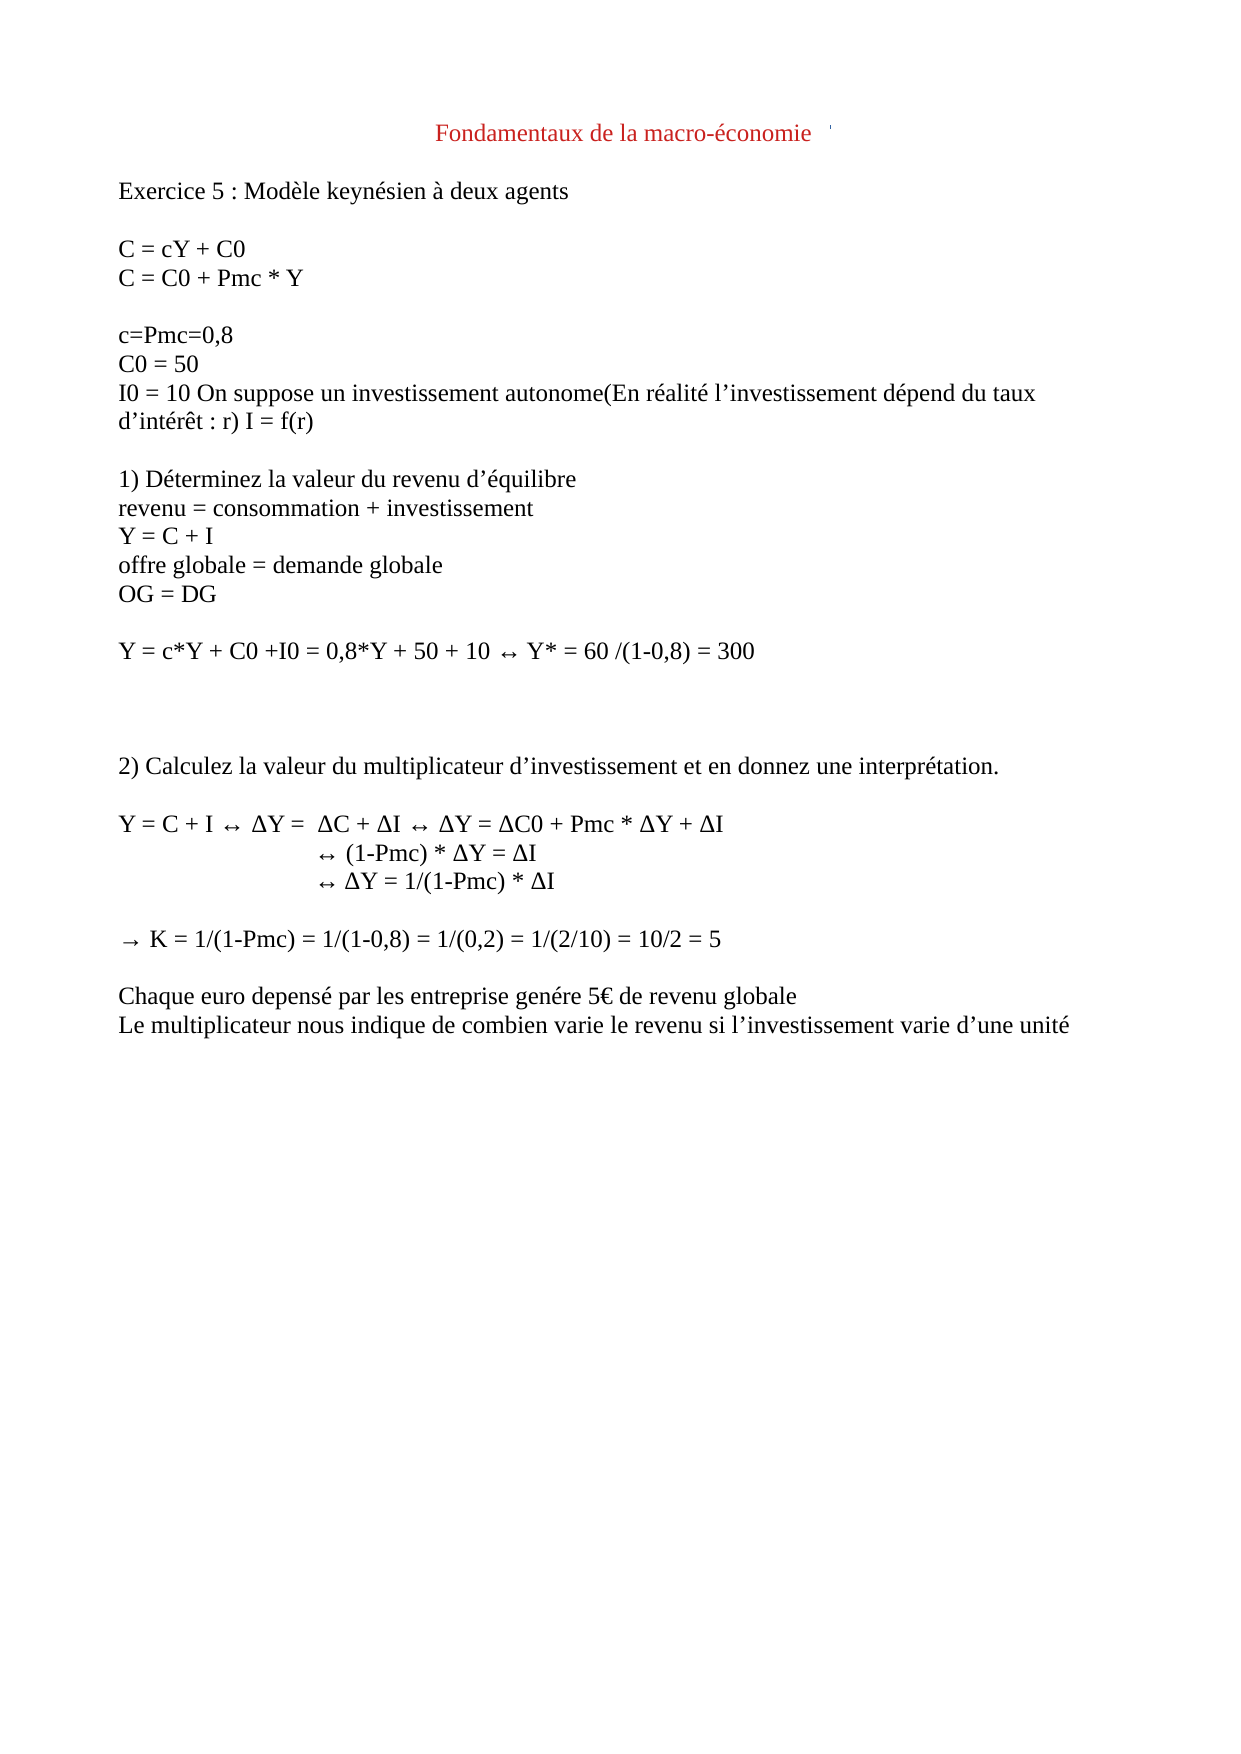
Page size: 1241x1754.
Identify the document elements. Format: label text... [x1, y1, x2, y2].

text 1) Déterminez la valeur du revenu d’équilibre [118, 464, 1122, 493]
text C = cY + C0 [118, 234, 1122, 263]
text C = C0 + Pmc * Y [118, 263, 1122, 291]
text Y = C + I ↔ ΔY = ΔC + ΔI ↔ ΔY = ΔC0 + Pmc * ΔY + ΔI [118, 809, 1122, 838]
text I0 = 10 On suppose un investissement autonome(En réalité l’investissement dépend du taux d’intérêt : r) I = f(r) [118, 378, 1122, 435]
text offre globale = demande globale [118, 550, 1122, 579]
text → K = 1/(1-Pmc) = 1/(1-0,8) = 1/(0,2) = 1/(2/10) = 10/2 = 5 [118, 924, 1122, 953]
text ↔ (1-Pmc) * ΔY = ΔI [118, 838, 1122, 866]
text revenu = consommation + investissement [118, 493, 1122, 521]
text OG = DG [118, 579, 1122, 608]
text Le multiplicateur nous indique de combien varie le revenu si l’investissement varie d’une unité [118, 1010, 1122, 1039]
text Chaque euro depensé par les entreprise genére 5€ de revenu globale [118, 981, 1122, 1010]
text C0 = 50 [118, 349, 1122, 378]
text Y = c*Y + C0 +I0 = 0,8*Y + 50 + 10 ↔ Y* = 60 /(1-0,8) = 300 [118, 636, 1122, 665]
text Y = C + I [118, 521, 1122, 550]
text ↔ ΔY = 1/(1-Pmc) * ΔI [118, 866, 1122, 895]
text c=Pmc=0,8 [118, 320, 1122, 349]
text 2) Calculez la valeur du multiplicateur d’investissement et en donnez une interprétation. [118, 751, 1122, 780]
text Exercice 5 : Modèle keynésien à deux agents [118, 176, 1122, 205]
